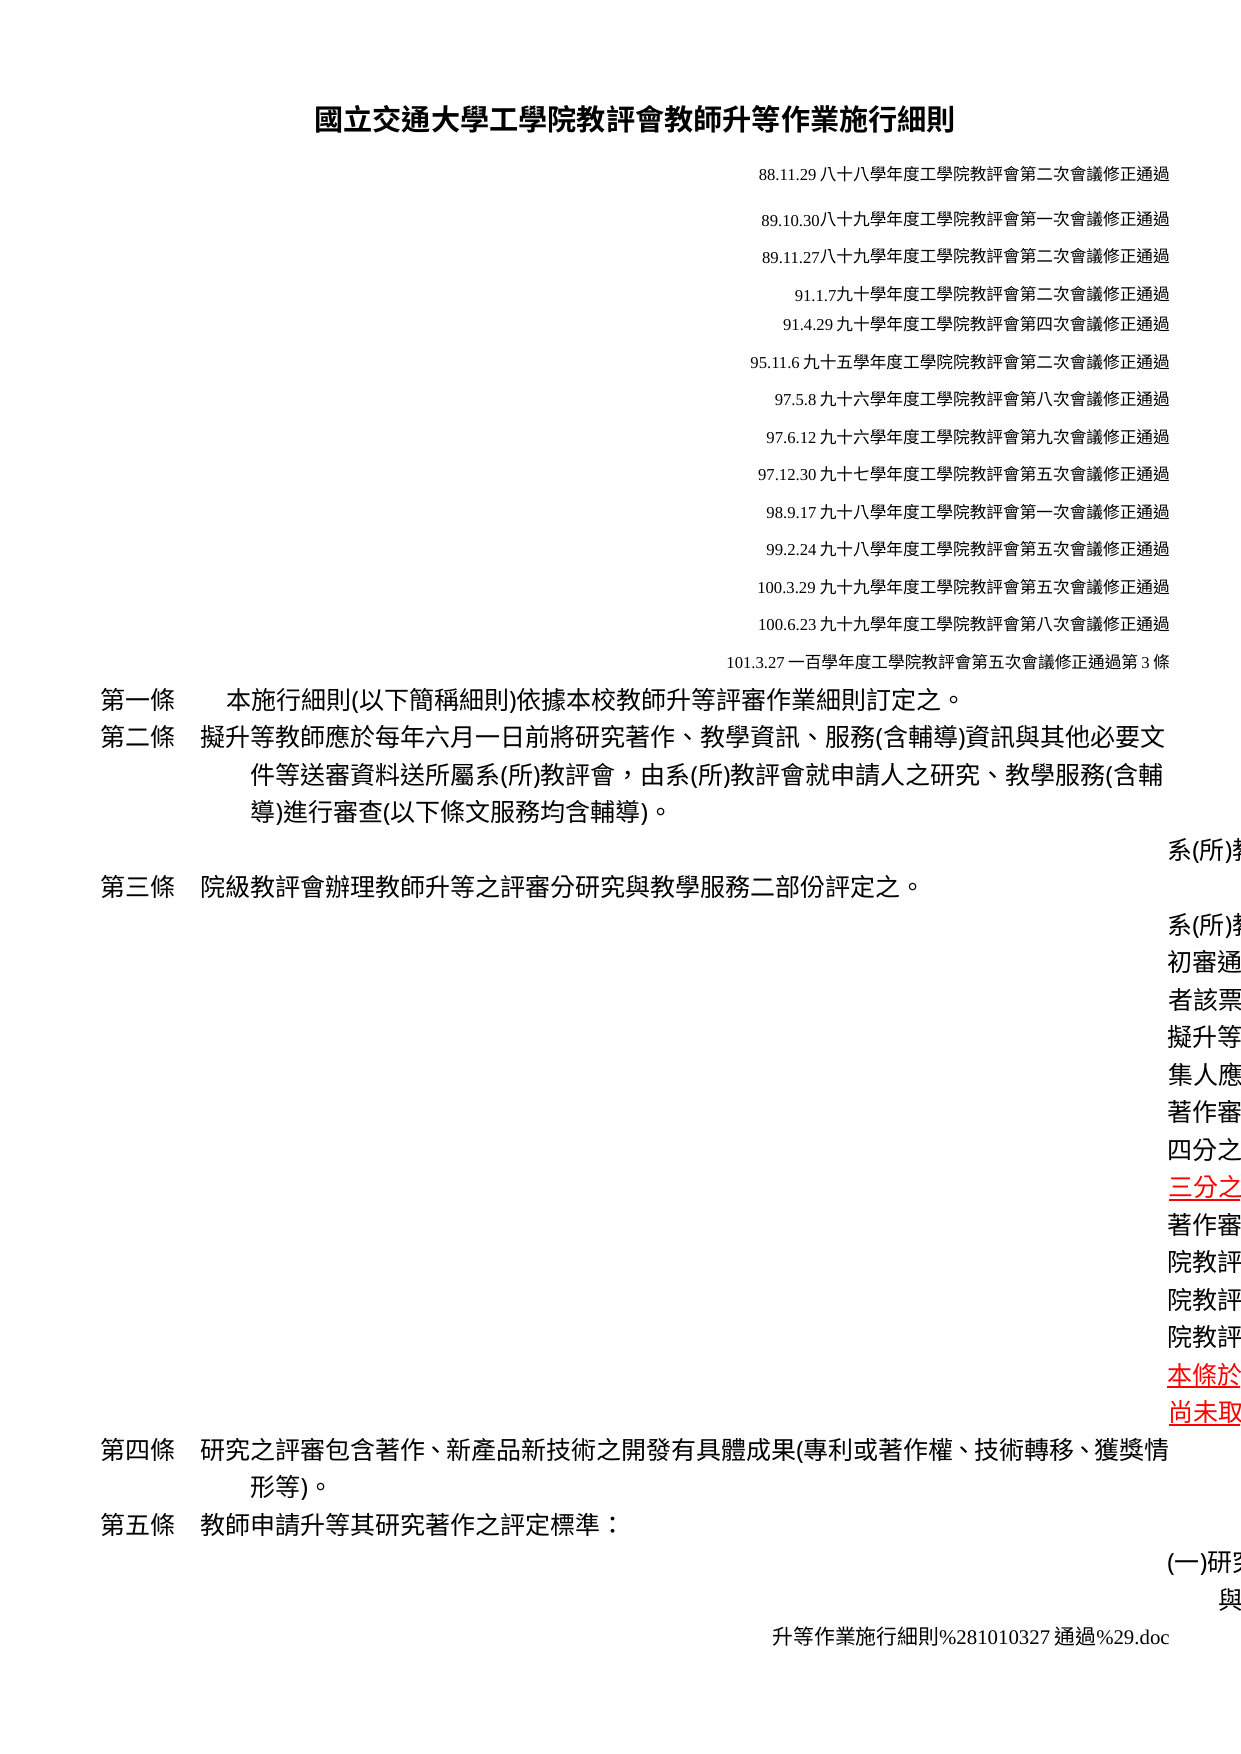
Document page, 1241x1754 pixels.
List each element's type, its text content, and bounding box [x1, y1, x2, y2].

list 本施行細則(以下簡稱細則)依據本校教師升等評審作業細則訂定之。 [100, 680, 1169, 717]
text 系(所)教評會將推薦升等教師之相關資料送達院教評會後，院教評會即就系(所)教評會推薦及送審資料是否合於第四條至第十一條規定加以初審。 [1167, 905, 1240, 942]
text 99.2.24九十八學年度工學院教評會第五次會議修正通過 [100, 530, 1169, 567]
text 88.11.29八十八學年度工學院教評會第二次會議修正通過 [100, 155, 1169, 192]
text 97.5.8九十六學年度工學院教評會第八次會議修正通過 [100, 380, 1169, 417]
list 教師申請升等其研究著作之評定標準： [100, 1505, 1169, 1542]
text 101.3.27一百學年度工學院教評會第五次會議修正通過第3條 [100, 642, 1169, 680]
list 擬升等教師應於每年六月一日前將研究著作、教學資訊、服務(含輔導)資訊與其他必要文件等送審資料送所屬系(所)教評會，由系(所)教評會就申請人之研究、教學服務(含輔導)進行審查(以下條文服務均含輔導)。 [100, 717, 1169, 830]
text 四分之三以上之著作審查人(含系級教評會辦理擬升等教師著作審查之審查人)對擬升等教師研究著作之外審意見勾選「傑出」或「優良」，且升等副教授者，尚須四分之一以上勾選「傑出」，升等教授者，尚須三分之一以上勾選「傑出」，始達院升等推薦標準，否則即為不推薦升等。 [1167, 1130, 1240, 1205]
text (一)研究著作分代表作與參考著作，代表作應為送審人取得前一等級教師資格後及送審前五年內之著作、參考著作應為送審人取得前一等級教師資格後及送審前七年內之著作；代表作與參考著作均不得與前次升等或博士論文有直接相關。申請教師自行選擇一至三篇代表作，若未通過升等，下次升等之代表作，必須至少更換一篇。 [1167, 1542, 1240, 1617]
text 91.4.29九十學年度工學院教評會第四次會議修正通過 [100, 305, 1169, 342]
list 院級教評會辦理教師升等之評審分研究與教學服務二部份評定之。 [100, 867, 1169, 905]
text 初審通過後，院級教評會應即對擬升等教師之教學服務進行第一階段複審。擬升等教師之教學服務成績經出席委員三分之二以上評定推薦或及格(八十分以上)者(評分不及格者應敘明具體理由，未敘明理由者該票不予計算)即可進入第二階段複審，否則即為不推薦升等。 [1167, 942, 1240, 1017]
text 89.10.30八十九學年度工學院教評會第一次會議修正通過 [100, 192, 1169, 230]
text 97.6.12九十六學年度工學院教評會第九次會議修正通過 [100, 417, 1169, 455]
text 院教評會得視需要安排擬升等教師公開演講。 [1167, 1280, 1240, 1317]
text 著作審查人名單不應由擬升等教師建議，擬升等教師得提出希望迴避之名單，迴避名單人數至多三人。 [1167, 1205, 1240, 1242]
text 98.9.17九十八學年度工學院教評會第一次會議修正通過 [100, 492, 1169, 530]
list 研究之評審包含著作、新產品新技術之開發有具體成果(專利或著作權、技術轉移、獲獎情形等)。 [100, 1430, 1169, 1505]
text 擬升等教師通過第一階段複審後，系級教評會應對每一擬升等教師擬定與申請人專業領域相符之國內專家學者至少五位及國外專家學者至少五位為著作審查人選，供院級教評會召集人參考。院級教評會召集人應擇聘國內著作審查人三人及國外著作審查人三人，以辦理每一擬升等教師第二階段之複審：著作審查。 [1167, 1017, 1240, 1092]
text 95.11.6九十五學年度工學院院教評會第二次會議修正通過 [100, 342, 1169, 380]
text 100.3.29 九十九學年度工學院教評會第五次會議修正通過 [100, 567, 1169, 605]
text 100.6.23九十九學年度工學院教評會第八次會議修正通過 [100, 605, 1169, 642]
text 97.12.30九十七學年度工學院教評會第五次會議修正通過 [100, 455, 1169, 492]
text 國立交通大學工學院教評會教師升等作業施行細則 [100, 80, 1169, 155]
text 系(所)教評會應於每年七月三十一日前完成申請升等教師之著作外審及系教評會升等評審工作，並將推薦升等教師名單及著作外審委員名單送院級教評會召集人備查。 [1167, 830, 1240, 867]
text 院教評會升等複審作業應於每年十一月二十日前完成，並將推薦及不推薦升等名單及相關資料陳送校教評會。 [1167, 1317, 1240, 1355]
text 91.1.7九十學年度工學院教評會第二次會議修正通過 [100, 267, 1169, 305]
text 著作審查人對擬升等教師之研究著作評定分為以下四種意見：傑出(Excellent)、優良(Good)、普通(Average)、欠佳(Below Average)。 [1167, 1092, 1240, 1130]
text 89.11.27八十九學年度工學院教評會第二次會議修正通過 [100, 230, 1169, 267]
text 院教評會召集人應將系級教評會擬定之著作審查人名單及其所選著作審查人名單於送審前送校級教評會召集人備查。 [1167, 1242, 1240, 1280]
